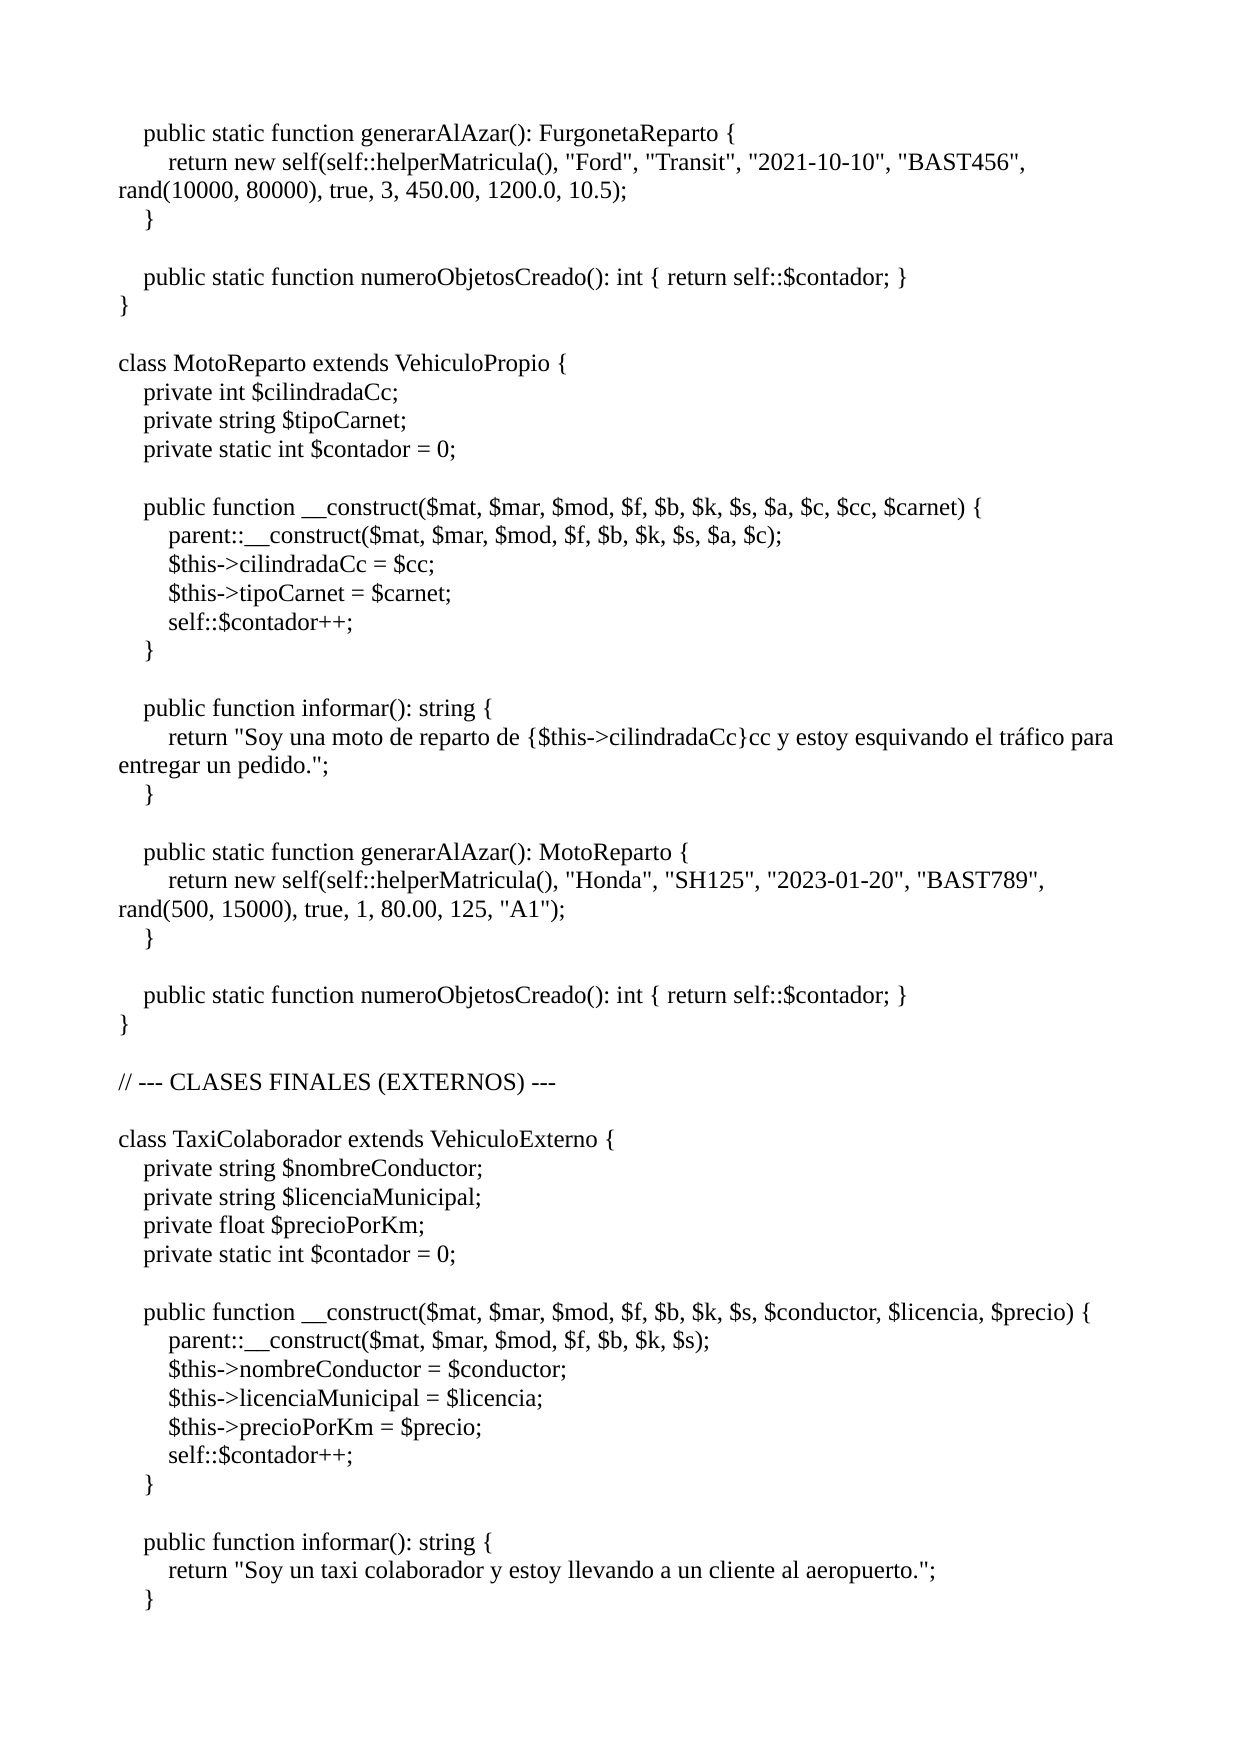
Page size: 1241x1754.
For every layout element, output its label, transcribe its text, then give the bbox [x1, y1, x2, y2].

text private string $licenciaMunicipal; [118, 1182, 1122, 1211]
text public function informar(): string { [118, 1527, 1122, 1556]
text return new self(self::helperMatricula(), "Ford", "Transit", "2021-10-10", "BAST456", rand(10000, 80000), true, 3, 450.00, 1200.0, 10.5); [118, 147, 1122, 204]
text $this->licenciaMunicipal = $licencia; [118, 1383, 1122, 1412]
text self::$contador++; [118, 1441, 1122, 1469]
text class TaxiColaborador extends VehiculoExterno { [118, 1124, 1122, 1153]
text return new self(self::helperMatricula(), "Honda", "SH125", "2023-01-20", "BAST789", rand(500, 15000), true, 1, 80.00, 125, "A1"); [118, 866, 1122, 923]
text } [118, 923, 1122, 952]
text $this->nombreConductor = $conductor; [118, 1354, 1122, 1383]
text private static int $contador = 0; [118, 1239, 1122, 1268]
text parent::__construct($mat, $mar, $mod, $f, $b, $k, $s, $a, $c); [118, 521, 1122, 549]
text } [118, 636, 1122, 664]
text public static function numeroObjetosCreado(): int { return self::$contador; } [118, 262, 1122, 291]
text } [118, 291, 1122, 319]
text public static function generarAlAzar(): FurgonetaReparto { [118, 118, 1122, 147]
text private static int $contador = 0; [118, 434, 1122, 463]
text return "Soy un taxi colaborador y estoy llevando a un cliente al aeropuerto."; [118, 1556, 1122, 1584]
text $this->precioPorKm = $precio; [118, 1412, 1122, 1441]
text self::$contador++; [118, 607, 1122, 636]
text public static function generarAlAzar(): MotoReparto { [118, 837, 1122, 866]
text parent::__construct($mat, $mar, $mod, $f, $b, $k, $s); [118, 1326, 1122, 1354]
text class MotoReparto extends VehiculoPropio { [118, 348, 1122, 377]
text } [118, 779, 1122, 808]
text public static function numeroObjetosCreado(): int { return self::$contador; } [118, 981, 1122, 1009]
text } [118, 204, 1122, 233]
text } [118, 1584, 1122, 1613]
text } [118, 1009, 1122, 1038]
text } [118, 1469, 1122, 1498]
text private string $nombreConductor; [118, 1153, 1122, 1182]
text $this->cilindradaCc = $cc; [118, 549, 1122, 578]
text return "Soy una moto de reparto de {$this->cilindradaCc}cc y estoy esquivando el tráfico para entregar un pedido."; [118, 722, 1122, 779]
text private float $precioPorKm; [118, 1211, 1122, 1239]
text public function __construct($mat, $mar, $mod, $f, $b, $k, $s, $conductor, $licencia, $precio) { [118, 1297, 1122, 1326]
text private int $cilindradaCc; [118, 377, 1122, 406]
text private string $tipoCarnet; [118, 406, 1122, 434]
text $this->tipoCarnet = $carnet; [118, 578, 1122, 607]
text // --- CLASES FINALES (EXTERNOS) --- [118, 1067, 1122, 1096]
text public function informar(): string { [118, 693, 1122, 722]
text public function __construct($mat, $mar, $mod, $f, $b, $k, $s, $a, $c, $cc, $carnet) { [118, 492, 1122, 521]
